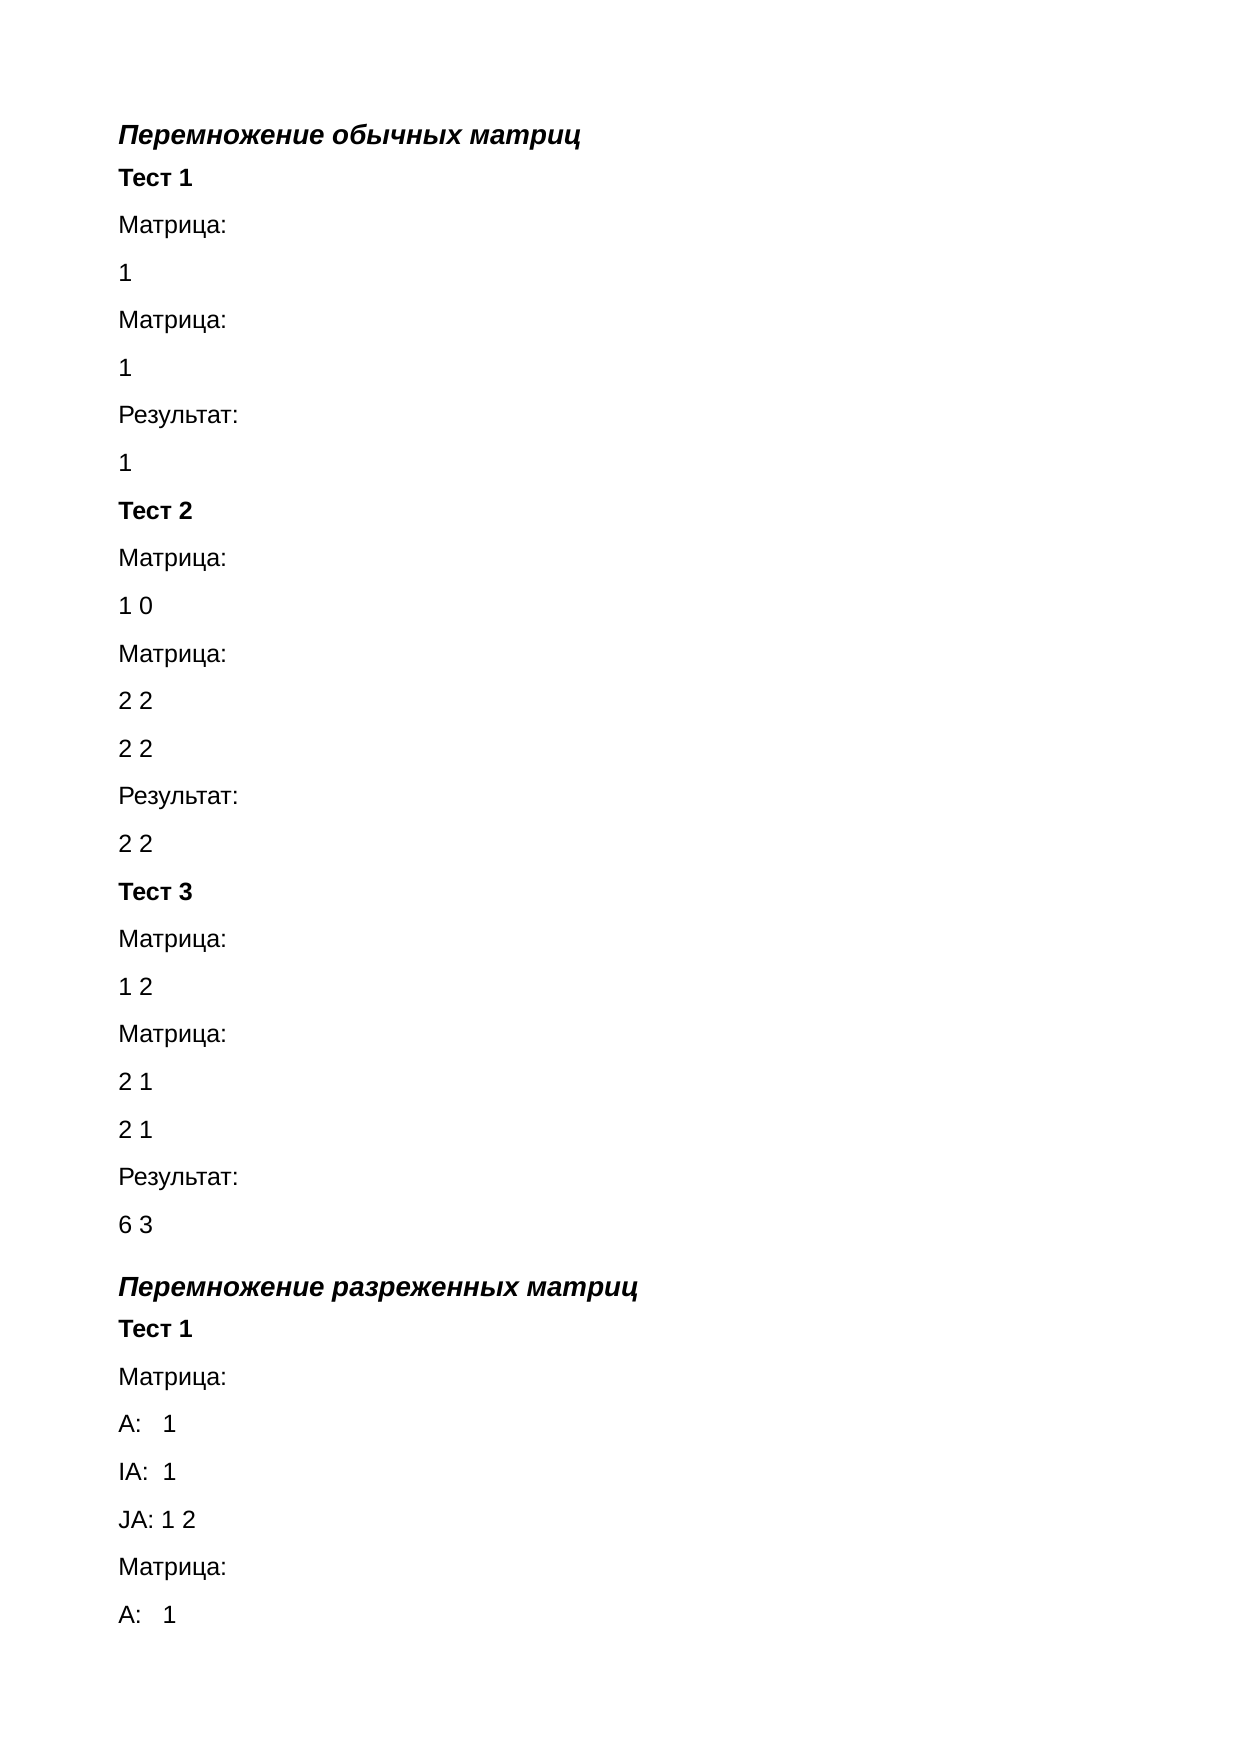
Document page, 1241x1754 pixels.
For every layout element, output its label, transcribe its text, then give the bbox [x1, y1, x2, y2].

text Тест 2 [118, 496, 1122, 524]
text 1 [118, 353, 1122, 382]
text 2 1 [118, 1067, 1122, 1096]
text 2 1 [118, 1114, 1122, 1143]
text 2 2 [118, 686, 1122, 715]
text 6 3 [118, 1210, 1122, 1238]
text 1 [118, 448, 1122, 477]
text Результат: [118, 781, 1122, 810]
text 2 2 [118, 829, 1122, 858]
text Матрица: [118, 210, 1122, 239]
text Тест 3 [118, 877, 1122, 905]
text Матрица: [118, 1019, 1122, 1048]
text 1 2 [118, 972, 1122, 1001]
text JA: 1 2 [118, 1505, 1122, 1533]
text Матрица: [118, 543, 1122, 572]
text A: 1 [118, 1409, 1122, 1438]
text Матрица: [118, 638, 1122, 667]
text A: 1 [118, 1600, 1122, 1629]
text Результат: [118, 1162, 1122, 1191]
text Тест 1 [118, 1314, 1122, 1343]
text 1 0 [118, 591, 1122, 620]
text IA: 1 [118, 1457, 1122, 1486]
text 2 2 [118, 734, 1122, 762]
text Результат: [118, 401, 1122, 429]
text Тест 1 [118, 162, 1122, 191]
text Матрица: [118, 305, 1122, 334]
subtitle Перемножение разреженных матриц [118, 1270, 1122, 1302]
text 1 [118, 258, 1122, 286]
text Матрица: [118, 924, 1122, 953]
subtitle Перемножение обычных матриц [118, 118, 1122, 150]
text Матрица: [118, 1362, 1122, 1391]
text Матрица: [118, 1552, 1122, 1581]
